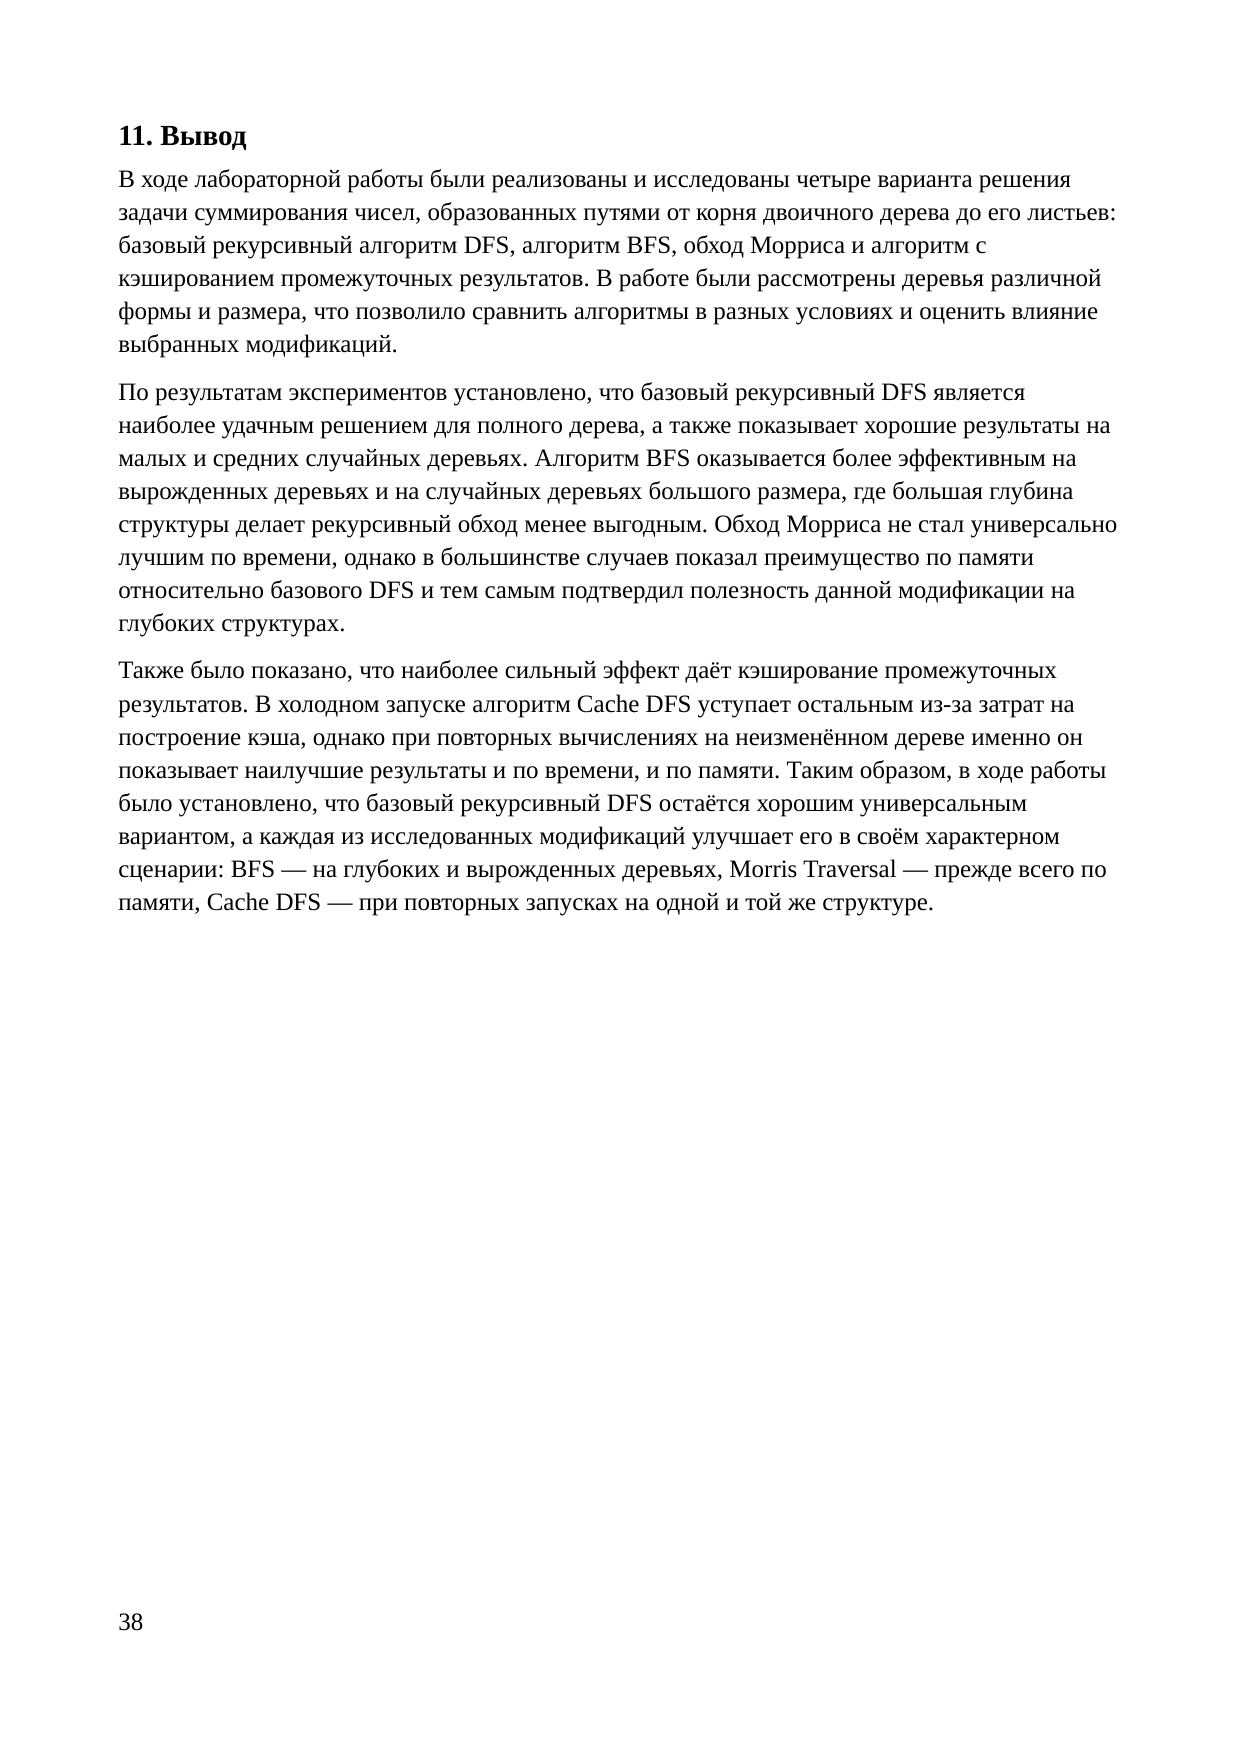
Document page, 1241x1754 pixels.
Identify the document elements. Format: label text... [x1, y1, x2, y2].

text По результатам экспериментов установлено, что базовый рекурсивный DFS является наиболее удачным решением для полного дерева, а также показывает хорошие результаты на малых и средних случайных деревьях. Алгоритм BFS оказывается более эффективным на вырожденных деревьях и на случайных деревьях большого размера, где большая глубина структуры делает рекурсивный обход менее выгодным. Обход Морриса не стал универсально лучшим по времени, однако в большинстве случаев показал преимущество по памяти относительно базового DFS и тем самым подтвердил полезность данной модификации на глубоких структурах. [118, 377, 1122, 637]
text Также было показано, что наиболее сильный эффект даёт кэширование промежуточных результатов. В холодном запуске алгоритм Cache DFS уступает остальным из-за затрат на построение кэша, однако при повторных вычислениях на неизменённом дереве именно он показывает наилучшие результаты и по времени, и по памяти. Таким образом, в ходе работы было установлено, что базовый рекурсивный DFS остаётся хорошим универсальным вариантом, а каждая из исследованных модификаций улучшает его в своём характерном сценарии: BFS — на глубоких и вырожденных деревьях, Morris Traversal — прежде всего по памяти, Cache DFS — при повторных запусках на одной и той же структуре. [118, 656, 1122, 916]
subtitle 11. Вывод [118, 118, 1122, 152]
text В ходе лабораторной работы были реализованы и исследованы четыре варианта решения задачи суммирования чисел, образованных путями от корня двоичного дерева до его листьев: базовый рекурсивный алгоритм DFS, алгоритм BFS, обход Морриса и алгоритм с кэшированием промежуточных результатов. В работе были рассмотрены деревья различной формы и размера, что позволило сравнить алгоритмы в разных условиях и оценить влияние выбранных модификаций. [118, 164, 1122, 358]
